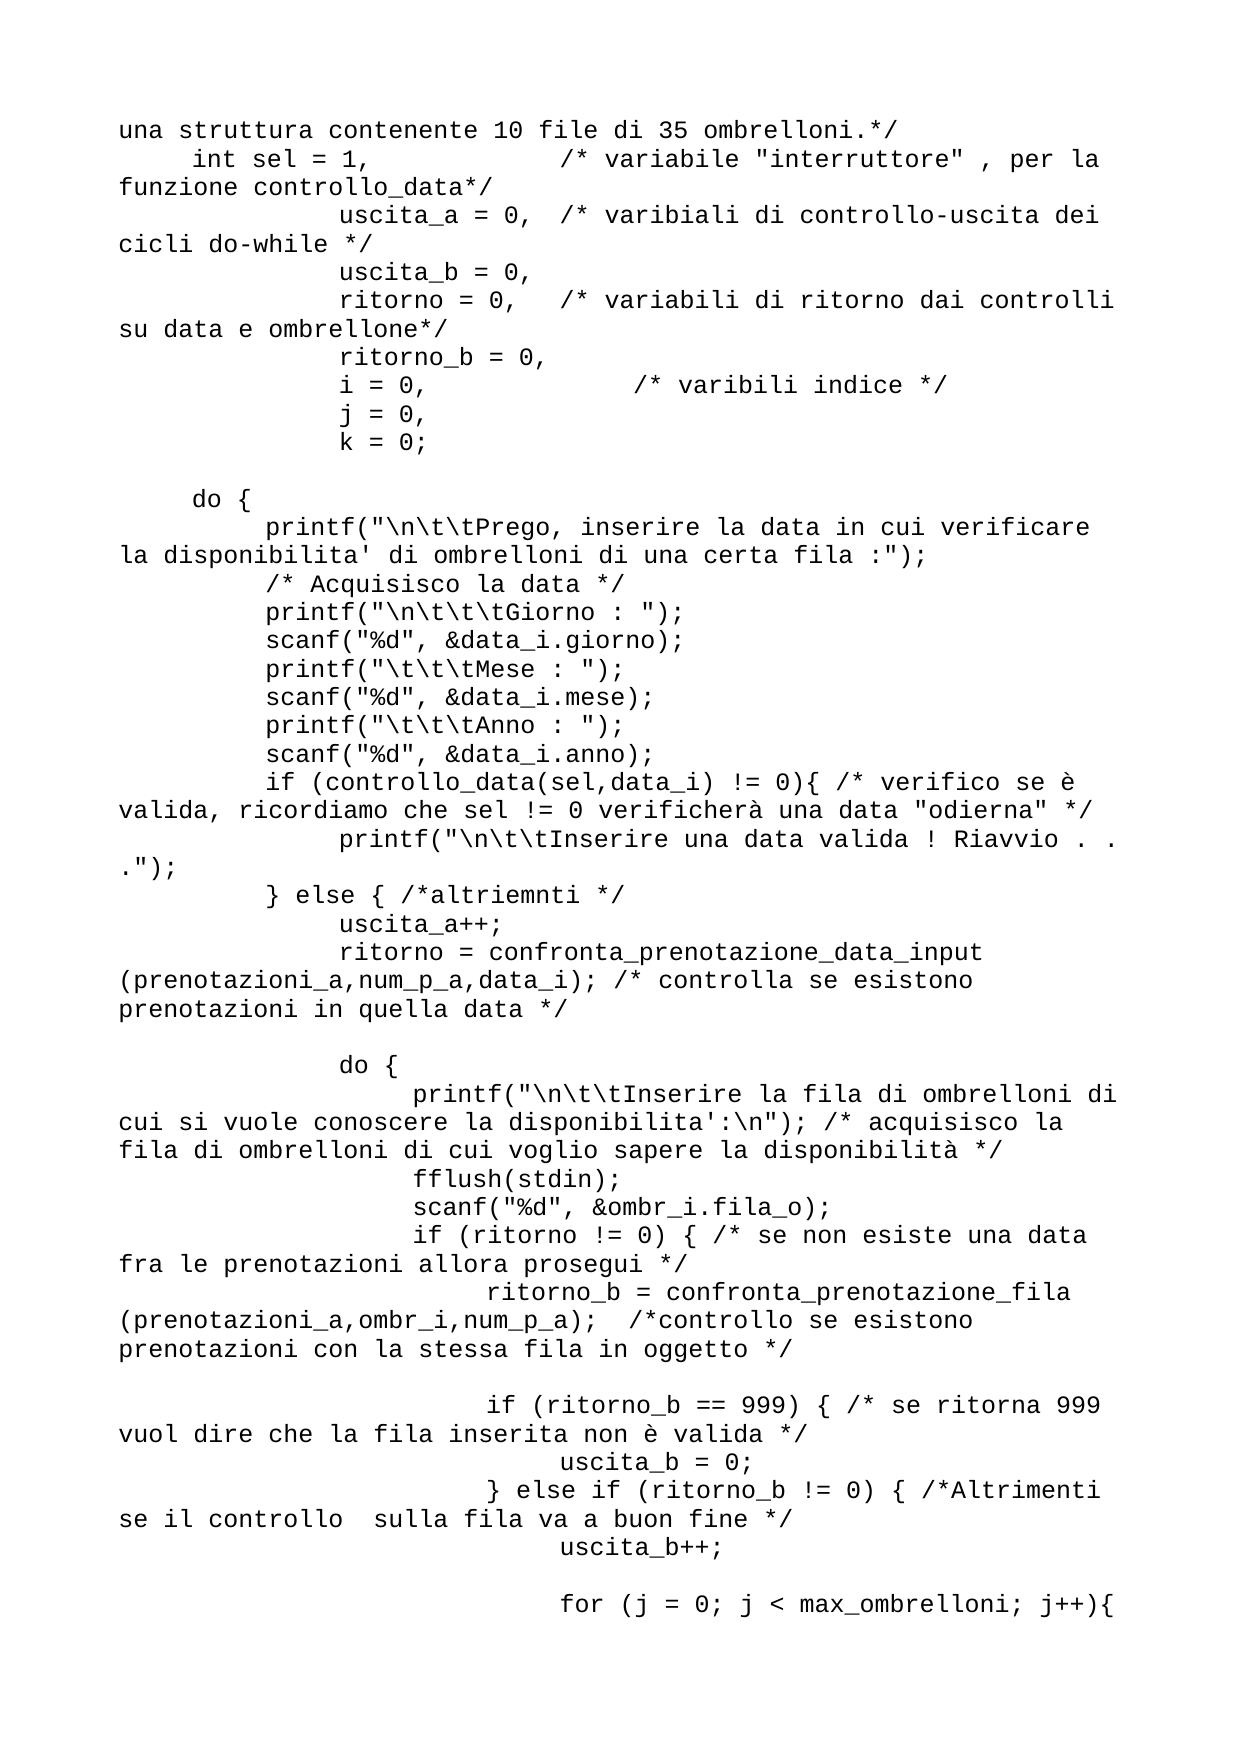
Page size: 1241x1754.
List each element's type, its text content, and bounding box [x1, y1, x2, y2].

text una struttura contenente 10 file di 35 ombrelloni.*/ int sel = 1, /* variabile "interruttore" , per la funzione controllo_data*/ uscita_a = 0, /* varibiali di controllo-uscita dei cicli do-while */ uscita_b = 0, ritorno = 0, /* variabili di ritorno dai controlli su data e ombrellone*/ ritorno_b = 0, i = 0, /* varibili indice */ j = 0, k = 0; do { printf("\n\t\tPrego, inserire la data in cui verificare la disponibilita' di ombrelloni di una certa fila :"); /* Acquisisco la data */ printf("\n\t\t\tGiorno : "); scanf("%d", &data_i.giorno); printf("\t\t\tMese : "); scanf("%d", &data_i.mese); printf("\t\t\tAnno : "); scanf("%d", &data_i.anno); if (controllo_data(sel,data_i) != 0){ /* verifico se è valida, ricordiamo che sel != 0 verificherà una data "odierna" */ printf("\n\t\tInserire una data valida ! Riavvio . . ."); } else { /*altriemnti */ uscita_a++; ritorno = confronta_prenotazione_data_input (prenotazioni_a,num_p_a,data_i); /* controlla se esistono prenotazioni in quella data */ do { printf("\n\t\tInserire la fila di ombrelloni di cui si vuole conoscere la disponibilita':\n"); /* acquisisco la fila di ombrelloni di cui voglio sapere la disponibilità */ fflush(stdin); scanf("%d", &ombr_i.fila_o); if (ritorno != 0) { /* se non esiste una data fra le prenotazioni allora prosegui */ ritorno_b = confronta_prenotazione_fila (prenotazioni_a,ombr_i,num_p_a); /*controllo se esistono prenotazioni con la stessa fila in oggetto */ if (ritorno_b == 999) { /* se ritorna 999 vuol dire che la fila inserita non è valida */ uscita_b = 0; } else if (ritorno_b != 0) { /*Altrimenti se il controllo sulla fila va a buon fine */ uscita_b++; for (j = 0; j < max_ombrelloni; j++){ [118, 118, 1122, 1620]
